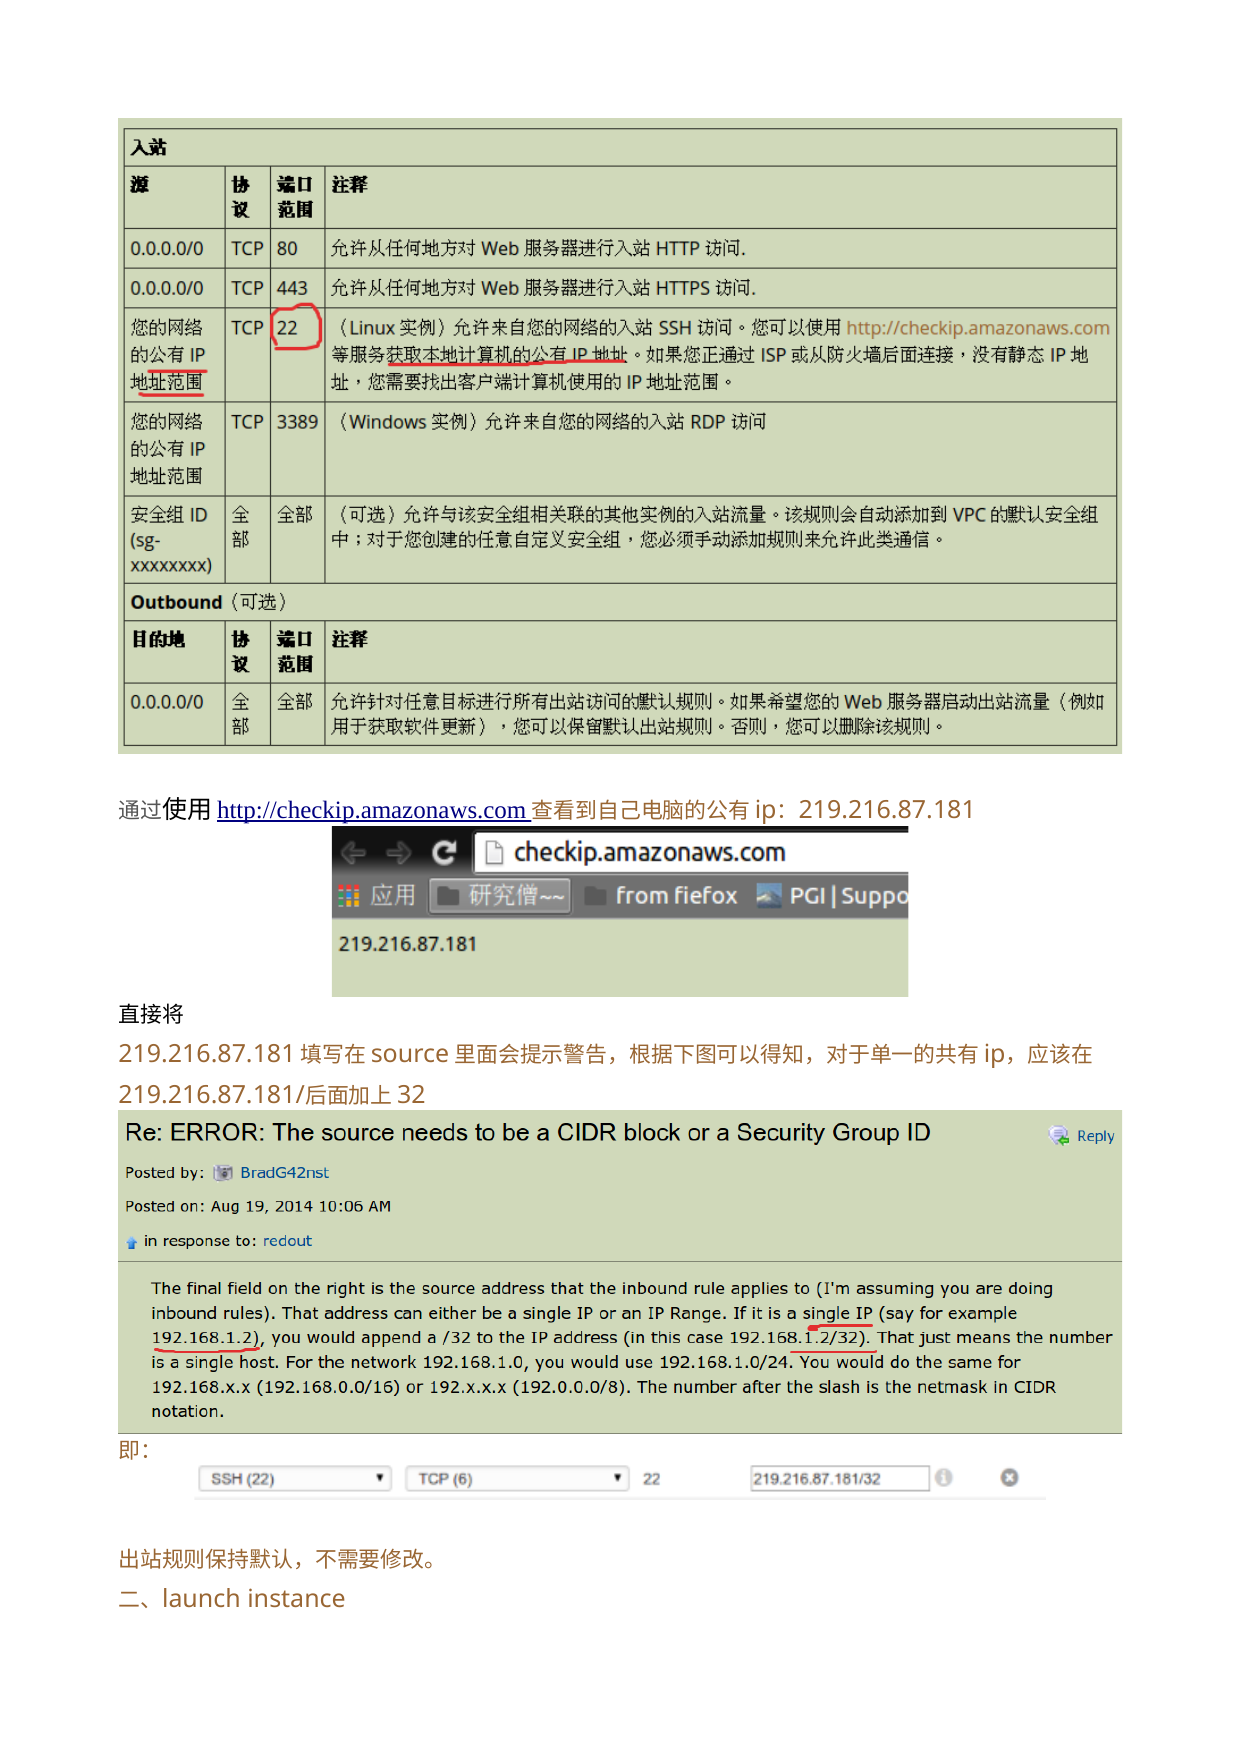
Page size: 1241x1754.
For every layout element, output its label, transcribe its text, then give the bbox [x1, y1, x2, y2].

text 通过使用http://checkip.amazonaws.com查看到自己电脑的公有ip：219.216.87.181 [118, 754, 1122, 826]
text 直接将219.216.87.181填写在source里面会提示警告，根据下图可以得知，对于单一的共有ip，应该在219.216.87.181/后面加上32 [118, 988, 1122, 1110]
picture [331, 826, 909, 997]
picture [118, 1110, 1123, 1434]
text 出站规则保持默认，不需要修改。 [118, 1533, 1122, 1574]
text 二、launch instance [118, 1574, 1122, 1614]
text 即： [118, 1434, 1122, 1465]
picture [118, 118, 1123, 754]
picture [194, 1465, 1046, 1500]
